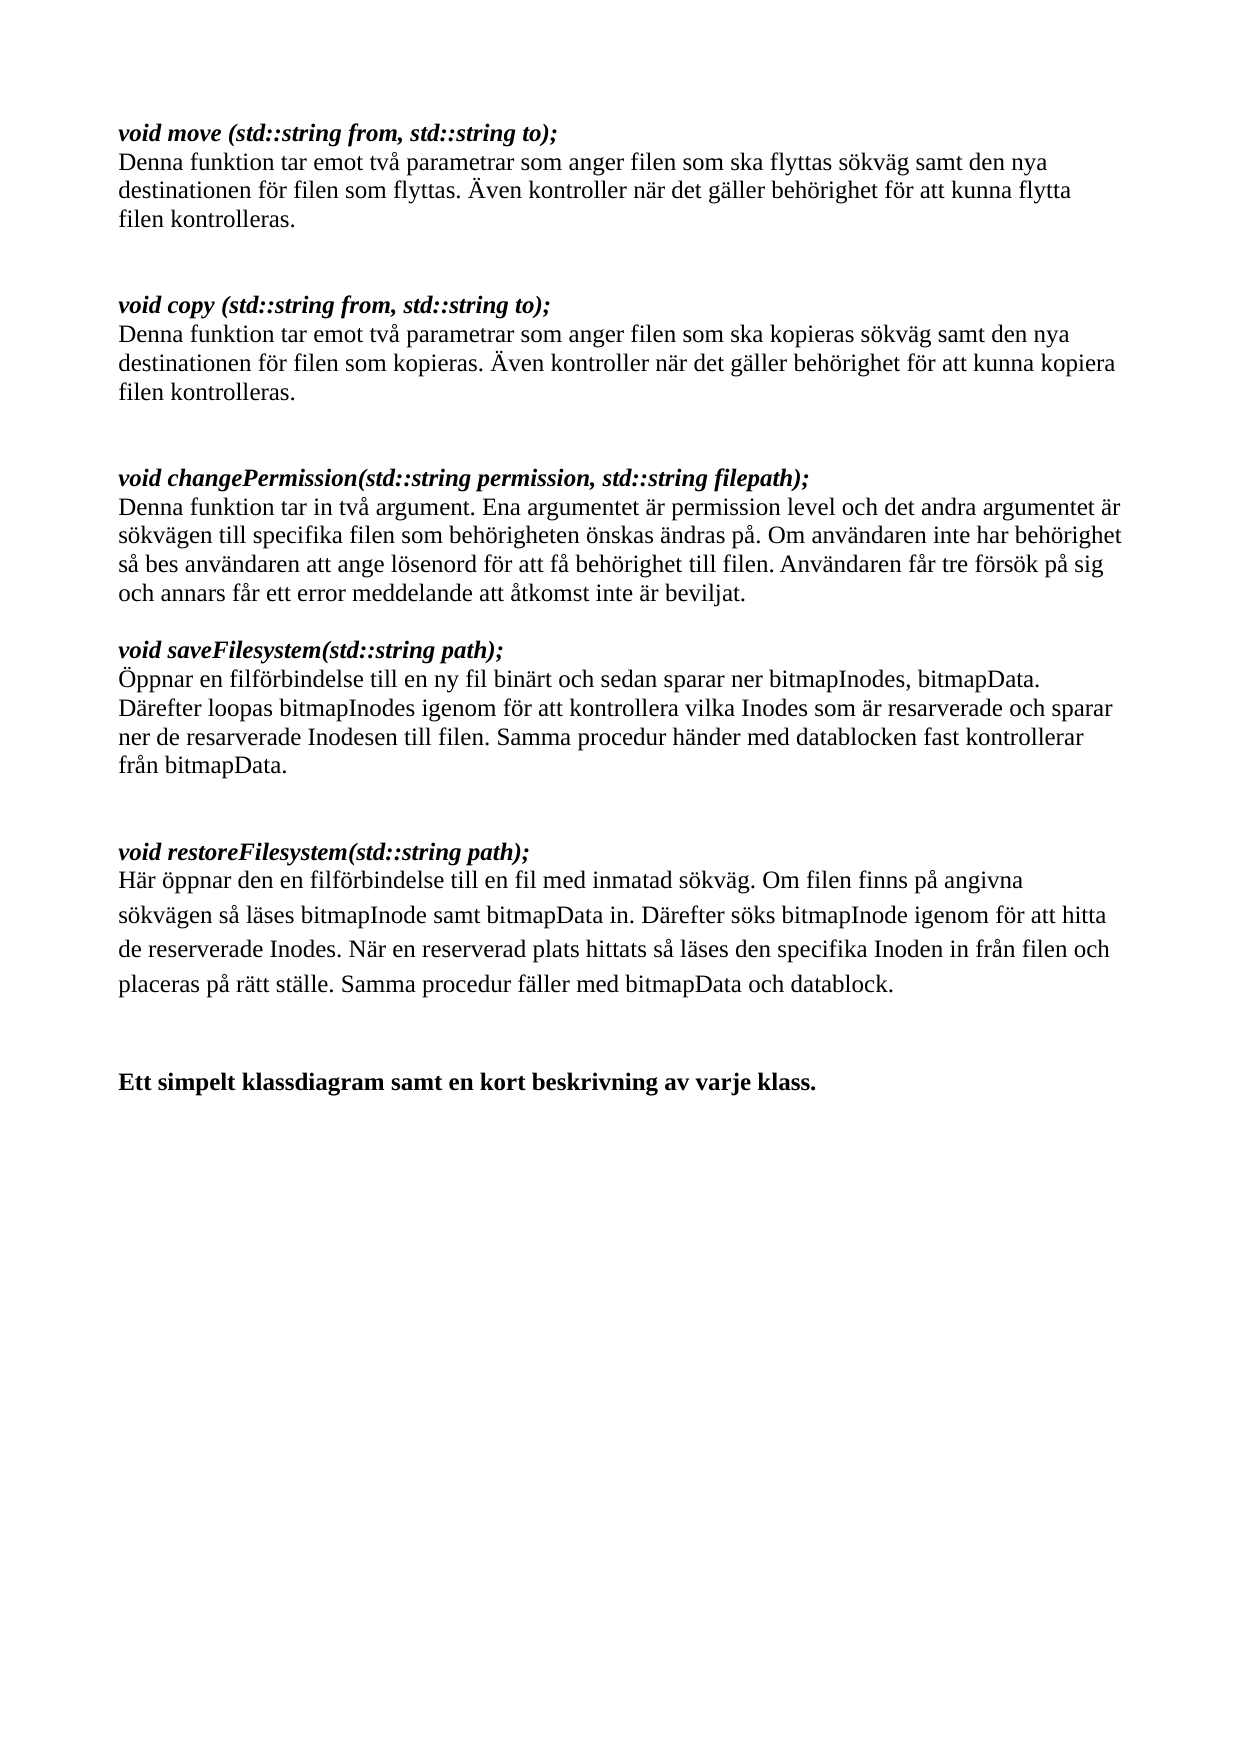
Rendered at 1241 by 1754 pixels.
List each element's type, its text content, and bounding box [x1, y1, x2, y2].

text void copy (std::string from, std::string to); [118, 291, 1122, 319]
text Denna funktion tar emot två parametrar som anger filen som ska flyttas sökväg samt den nya destinationen för filen som flyttas. Även kontroller när det gäller behörighet för att kunna flytta filen kontrolleras. [118, 147, 1122, 233]
text void move (std::string from, std::string to); [118, 118, 1122, 147]
text void changePermission(std::string permission, std::string filepath); [118, 463, 1122, 492]
text Denna funktion tar in två argument. Ena argumentet är permission level och det andra argumentet är sökvägen till specifika filen som behörigheten önskas ändras på. Om användaren inte har behörighet så bes användaren att ange lösenord för att få behörighet till filen. Användaren får tre försök på sig och annars får ett error meddelande att åtkomst inte är beviljat. [118, 492, 1122, 607]
text void saveFilesystem(std::string path); [118, 636, 1122, 664]
text Ett simpelt klassdiagram samt en kort beskrivning av varje klass. [118, 1067, 1122, 1096]
text Här öppnar den en filförbindelse till en fil med inmatad sökväg. Om filen finns på angivna sökvägen så läses bitmapInode samt bitmapData in. Därefter söks bitmapInode igenom för att hitta de reserverade Inodes. När en reserverad plats hittats så läses den specifika Inoden in från filen och placeras på rätt ställe. Samma procedur fäller med bitmapData och datablock. [118, 866, 1122, 998]
text Denna funktion tar emot två parametrar som anger filen som ska kopieras sökväg samt den nya destinationen för filen som kopieras. Även kontroller när det gäller behörighet för att kunna kopiera filen kontrolleras. [118, 319, 1122, 406]
text Öppnar en filförbindelse till en ny fil binärt och sedan sparar ner bitmapInodes, bitmapData. Därefter loopas bitmapInodes igenom för att kontrollera vilka Inodes som är resarverade och sparar ner de resarverade Inodesen till filen. Samma procedur händer med datablocken fast kontrollerar från bitmapData. [118, 664, 1122, 779]
text void restoreFilesystem(std::string path); [118, 837, 1122, 866]
